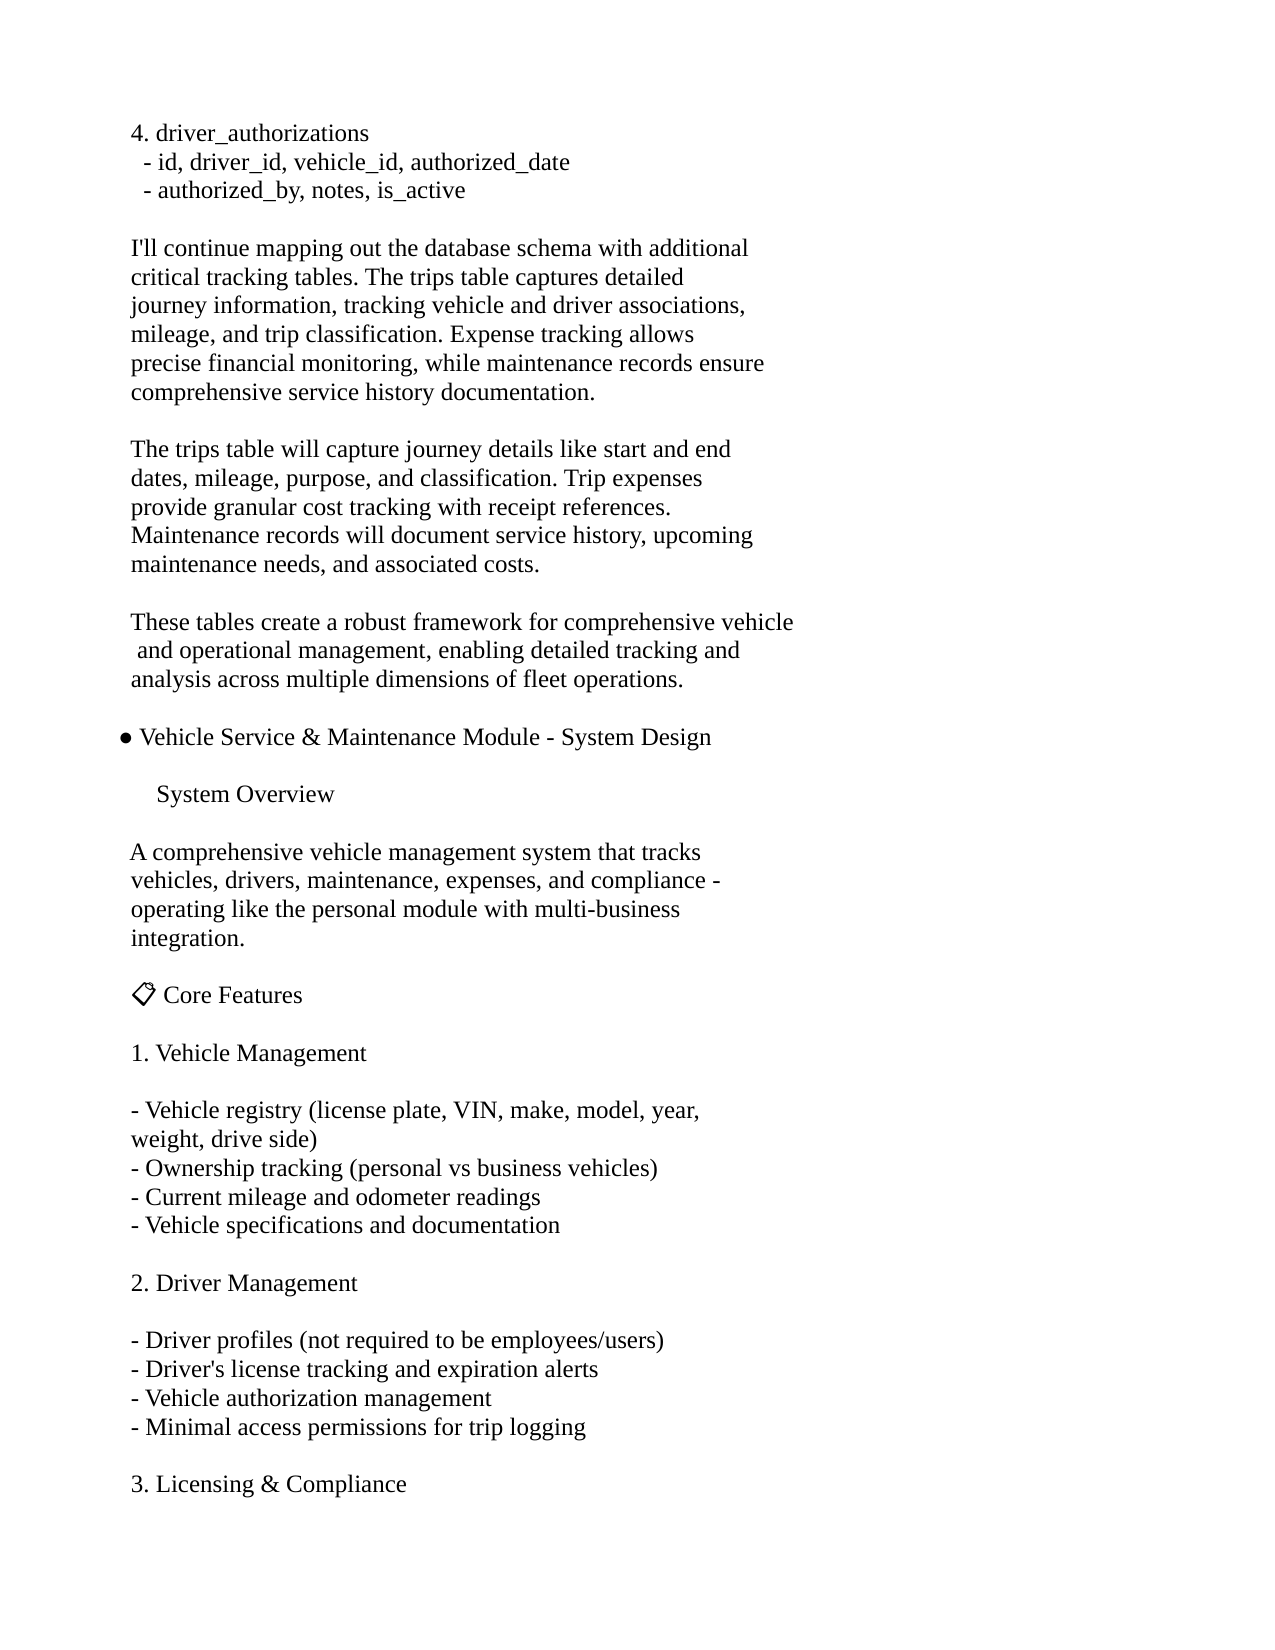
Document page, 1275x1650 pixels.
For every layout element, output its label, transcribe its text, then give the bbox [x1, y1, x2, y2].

text journey information, tracking vehicle and driver associations, [118, 291, 1157, 319]
text - Ownership tracking (personal vs business vehicles) [118, 1153, 1157, 1182]
text - Vehicle registry (license plate, VIN, make, model, year, [118, 1096, 1157, 1124]
text 1. Vehicle Management [118, 1038, 1157, 1067]
text ● Vehicle Service & Maintenance Module - System Design [118, 722, 1157, 751]
text - Driver's license tracking and expiration alerts [118, 1354, 1157, 1383]
text critical tracking tables. The trips table captures detailed [118, 262, 1157, 291]
text mileage, and trip classification. Expense tracking allows [118, 319, 1157, 348]
text 📋 Core Features [118, 981, 1157, 1009]
text 4. driver_authorizations [118, 118, 1157, 147]
text The trips table will capture journey details like start and end [118, 434, 1157, 463]
text weight, drive side) [118, 1124, 1157, 1153]
text and operational management, enabling detailed tracking and [118, 636, 1157, 664]
text vehicles, drivers, maintenance, expenses, and compliance - [118, 866, 1157, 894]
text comprehensive service history documentation. [118, 377, 1157, 406]
text Maintenance records will document service history, upcoming [118, 521, 1157, 549]
text These tables create a robust framework for comprehensive vehicle [118, 607, 1157, 636]
text A comprehensive vehicle management system that tracks [118, 837, 1157, 866]
text I'll continue mapping out the database schema with additional [118, 233, 1157, 262]
text - Current mileage and odometer readings [118, 1182, 1157, 1211]
text - authorized_by, notes, is_active [118, 176, 1157, 204]
text 3. Licensing & Compliance [118, 1469, 1157, 1498]
text - Vehicle specifications and documentation [118, 1211, 1157, 1239]
text maintenance needs, and associated costs. [118, 549, 1157, 578]
text - Vehicle authorization management [118, 1383, 1157, 1412]
text 🚗 System Overview [118, 779, 1157, 808]
text - Driver profiles (not required to be employees/users) [118, 1326, 1157, 1354]
text - id, driver_id, vehicle_id, authorized_date [118, 147, 1157, 176]
text precise financial monitoring, while maintenance records ensure [118, 348, 1157, 377]
text dates, mileage, purpose, and classification. Trip expenses [118, 463, 1157, 492]
text 2. Driver Management [118, 1268, 1157, 1297]
text integration. [118, 923, 1157, 952]
text - Minimal access permissions for trip logging [118, 1412, 1157, 1441]
text operating like the personal module with multi-business [118, 894, 1157, 923]
text provide granular cost tracking with receipt references. [118, 492, 1157, 521]
text analysis across multiple dimensions of fleet operations. [118, 664, 1157, 693]
